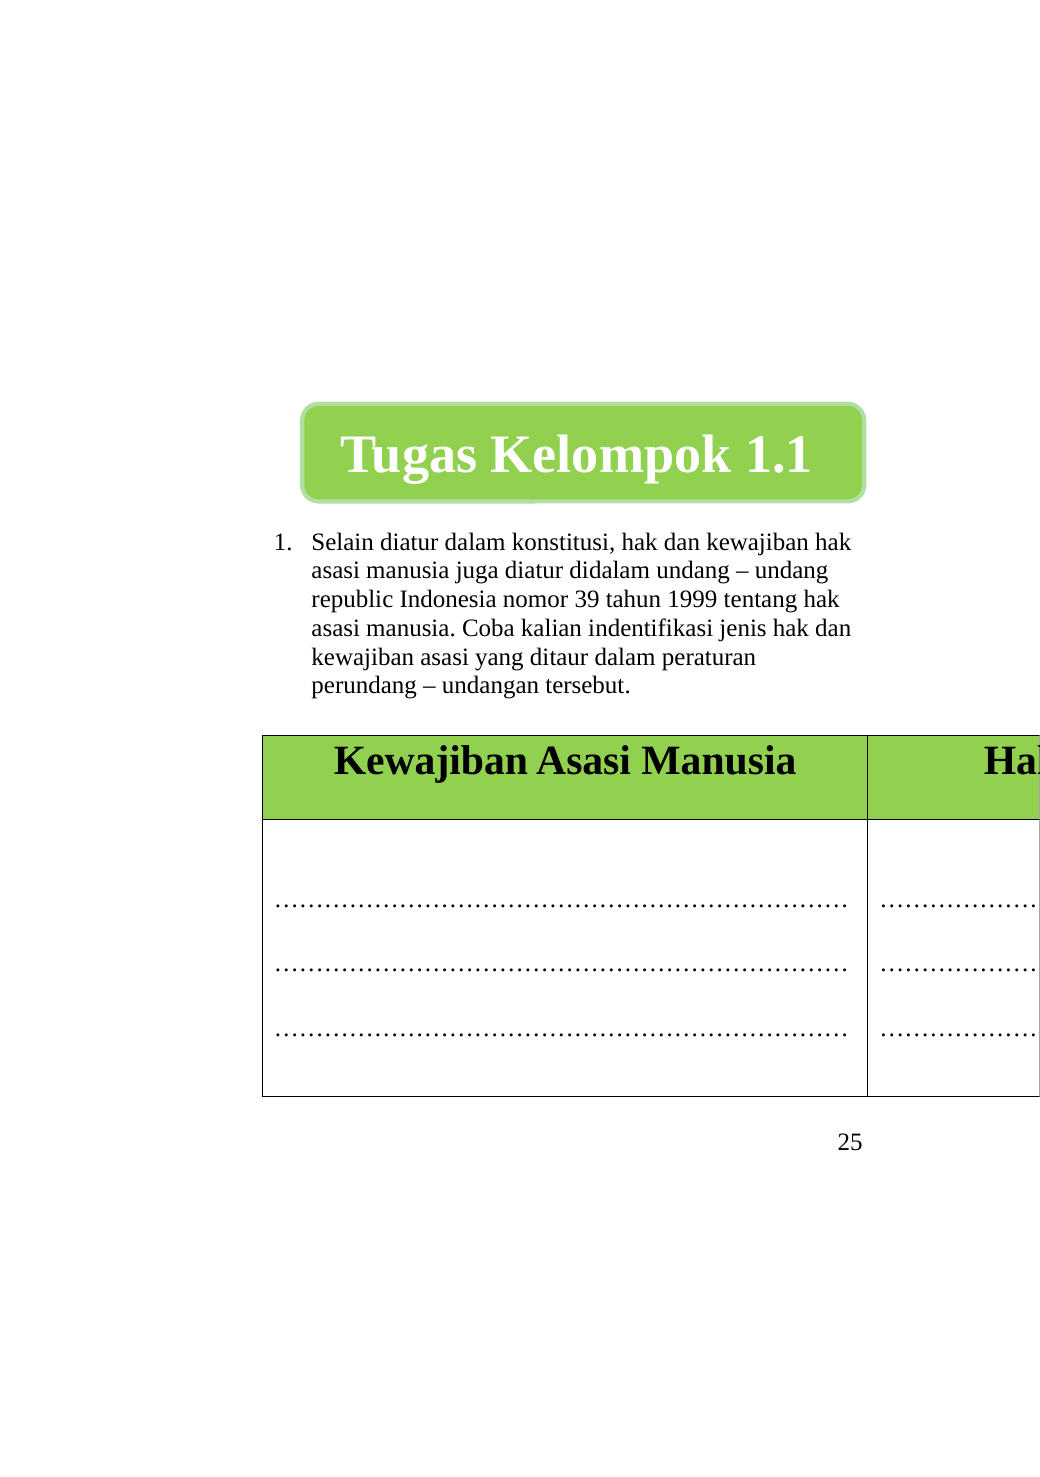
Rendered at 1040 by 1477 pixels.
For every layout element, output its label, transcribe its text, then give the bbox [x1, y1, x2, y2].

table_cell ……………………………………………………… ……………………………………………………… ……………………………………………………… ……………………………………………………… ……………………………………………………… ………………………………………………………… ………………………………………………………… ……………………………………………………….. ……………………………………………………….. ……………………………………………………….. [868, 820, 1039, 1096]
list Selain diatur dalam konstitusi, hak dan kewajiban hak asasi manusia juga diatur didalam undang – undang republic Indonesia nomor 39 tahun 1999 tentang hak asasi manusia. Coba kalian indentifikasi jenis hak dan kewajiban asasi yang ditaur dalam peraturan perundang – undangan tersebut. [274, 527, 862, 699]
text Tugas Kelompok 1.1 [322, 421, 844, 484]
table_cell …………………………………………………………… …………………………………………………………… …………………………………………………………… [263, 820, 867, 1096]
table_header Kewajiban Asasi Manusia [263, 736, 867, 819]
table_header Hak Asasi Manausia [868, 736, 1039, 819]
